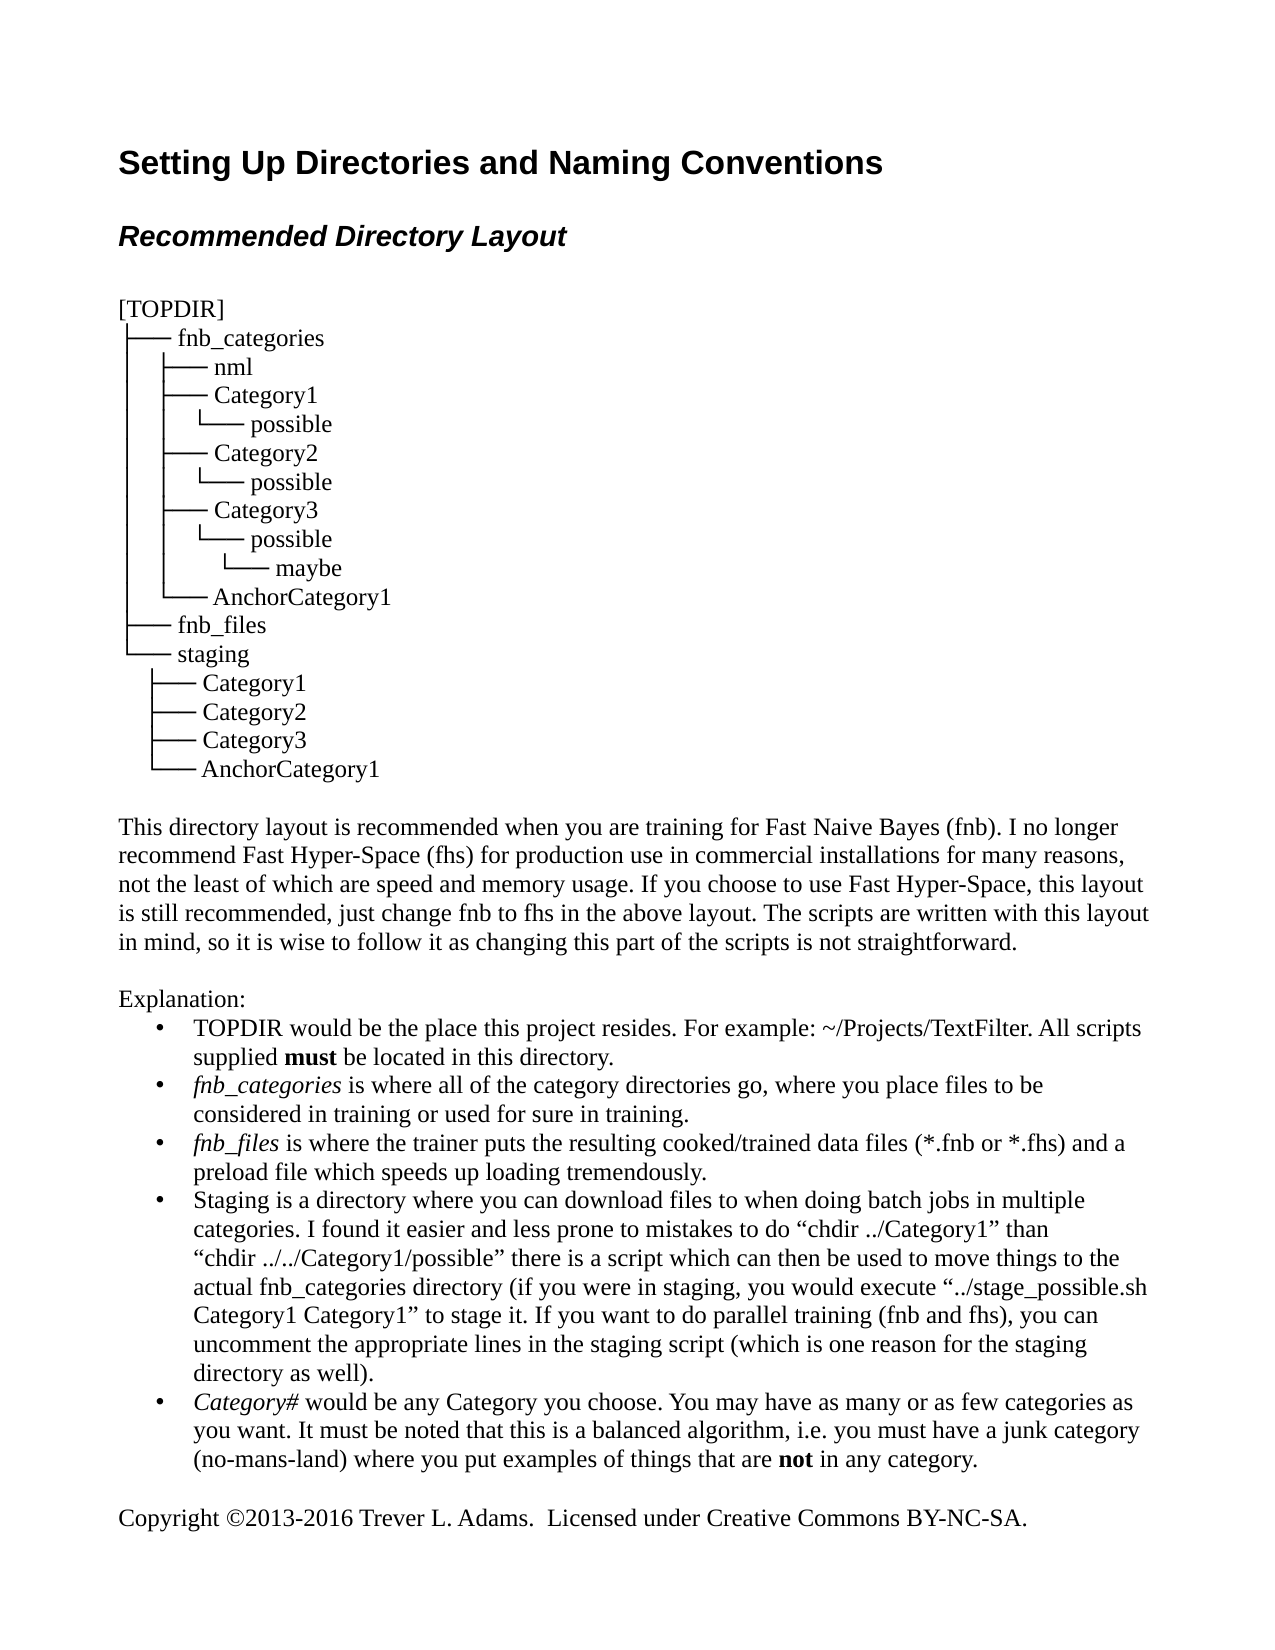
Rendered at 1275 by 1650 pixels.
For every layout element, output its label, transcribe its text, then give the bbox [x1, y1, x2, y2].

text └── AnchorCategory1 [118, 754, 1157, 783]
text └── staging [118, 639, 1157, 668]
text ├── Category3 [118, 725, 151, 754]
text │ ├── nml [128, 352, 162, 380]
text │ │ └── possible [128, 524, 162, 553]
text ├── Category2 [118, 697, 151, 725]
text ├── Category1 [118, 668, 151, 697]
text ├── Category1 [153, 668, 1157, 697]
text │ ├── Category2 [164, 438, 1157, 467]
text [TOPDIR] [118, 294, 1157, 323]
text │ │ └── possible [128, 409, 162, 438]
text │ ├── nml [164, 352, 1157, 380]
text ├── fnb_files [128, 610, 1157, 639]
text │ │ └── possible [164, 524, 1157, 553]
text │ ├── Category3 [164, 495, 1157, 524]
text │ │ └── maybe [128, 553, 162, 582]
text │ ├── Category1 [128, 380, 162, 409]
list Staging is a directory where you can download files to when doing batch jobs in multiple categories. I found it easier and less prone to mistakes to do “chdir ../Category1” than “chdir ../../Category1/possible” there is a script which can then be used to move things to the actual fnb_categories directory (if you were in staging, you would execute “../stage_possible.sh Category1 Category1” to stage it. If you want to do parallel training (fnb and fhs), you can uncomment the appropriate lines in the staging script (which is one reason for the staging directory as well). [156, 1185, 1157, 1387]
text │ └── AnchorCategory1 [128, 582, 1157, 610]
text │ ├── Category1 [164, 380, 1157, 409]
text This directory layout is recommended when you are training for Fast Naive Bayes (fnb). I no longer recommend Fast Hyper-Space (fhs) for production use in commercial installations for many reasons, not the least of which are speed and memory usage. If you choose to use Fast Hyper-Space, this layout is still recommended, just change fnb to fhs in the above layout. The scripts are written with this layout in mind, so it is wise to follow it as changing this part of the scripts is not straightforward. [118, 812, 1157, 955]
text ├── Category3 [153, 725, 1157, 754]
list fnb_categories is where all of the category directories go, where you place files to be considered in training or used for sure in training. [156, 1070, 1157, 1128]
text │ │ └── possible [164, 409, 1157, 438]
list fnb_files is where the trainer puts the resulting cooked/trained data files (*.fnb or *.fhs) and a preload file which speeds up loading tremendously. [156, 1128, 1157, 1185]
text ├── Category2 [153, 697, 1157, 725]
subtitle Recommended Directory Layout [118, 219, 1157, 253]
subtitle Setting Up Directories and Naming Conventions [118, 143, 1157, 182]
text │ ├── Category2 [128, 438, 162, 467]
text Explanation: [118, 984, 1157, 1013]
text │ │ └── maybe [164, 553, 1157, 582]
text │ │ └── possible [164, 467, 1157, 495]
list Category# would be any Category you choose. You may have as many or as few categories as you want. It must be noted that this is a balanced algorithm, i.e. you must have a junk category (no-mans-land) where you put examples of things that are not in any category. [156, 1387, 1157, 1473]
text │ │ └── possible [128, 467, 162, 495]
list TOPDIR would be the place this project resides. For example: ~/Projects/TextFilter. All scripts supplied must be located in this directory. [156, 1013, 1157, 1070]
text │ ├── Category3 [128, 495, 162, 524]
text │ ├── nml [118, 352, 126, 380]
text ├── fnb_categories [128, 323, 1157, 352]
